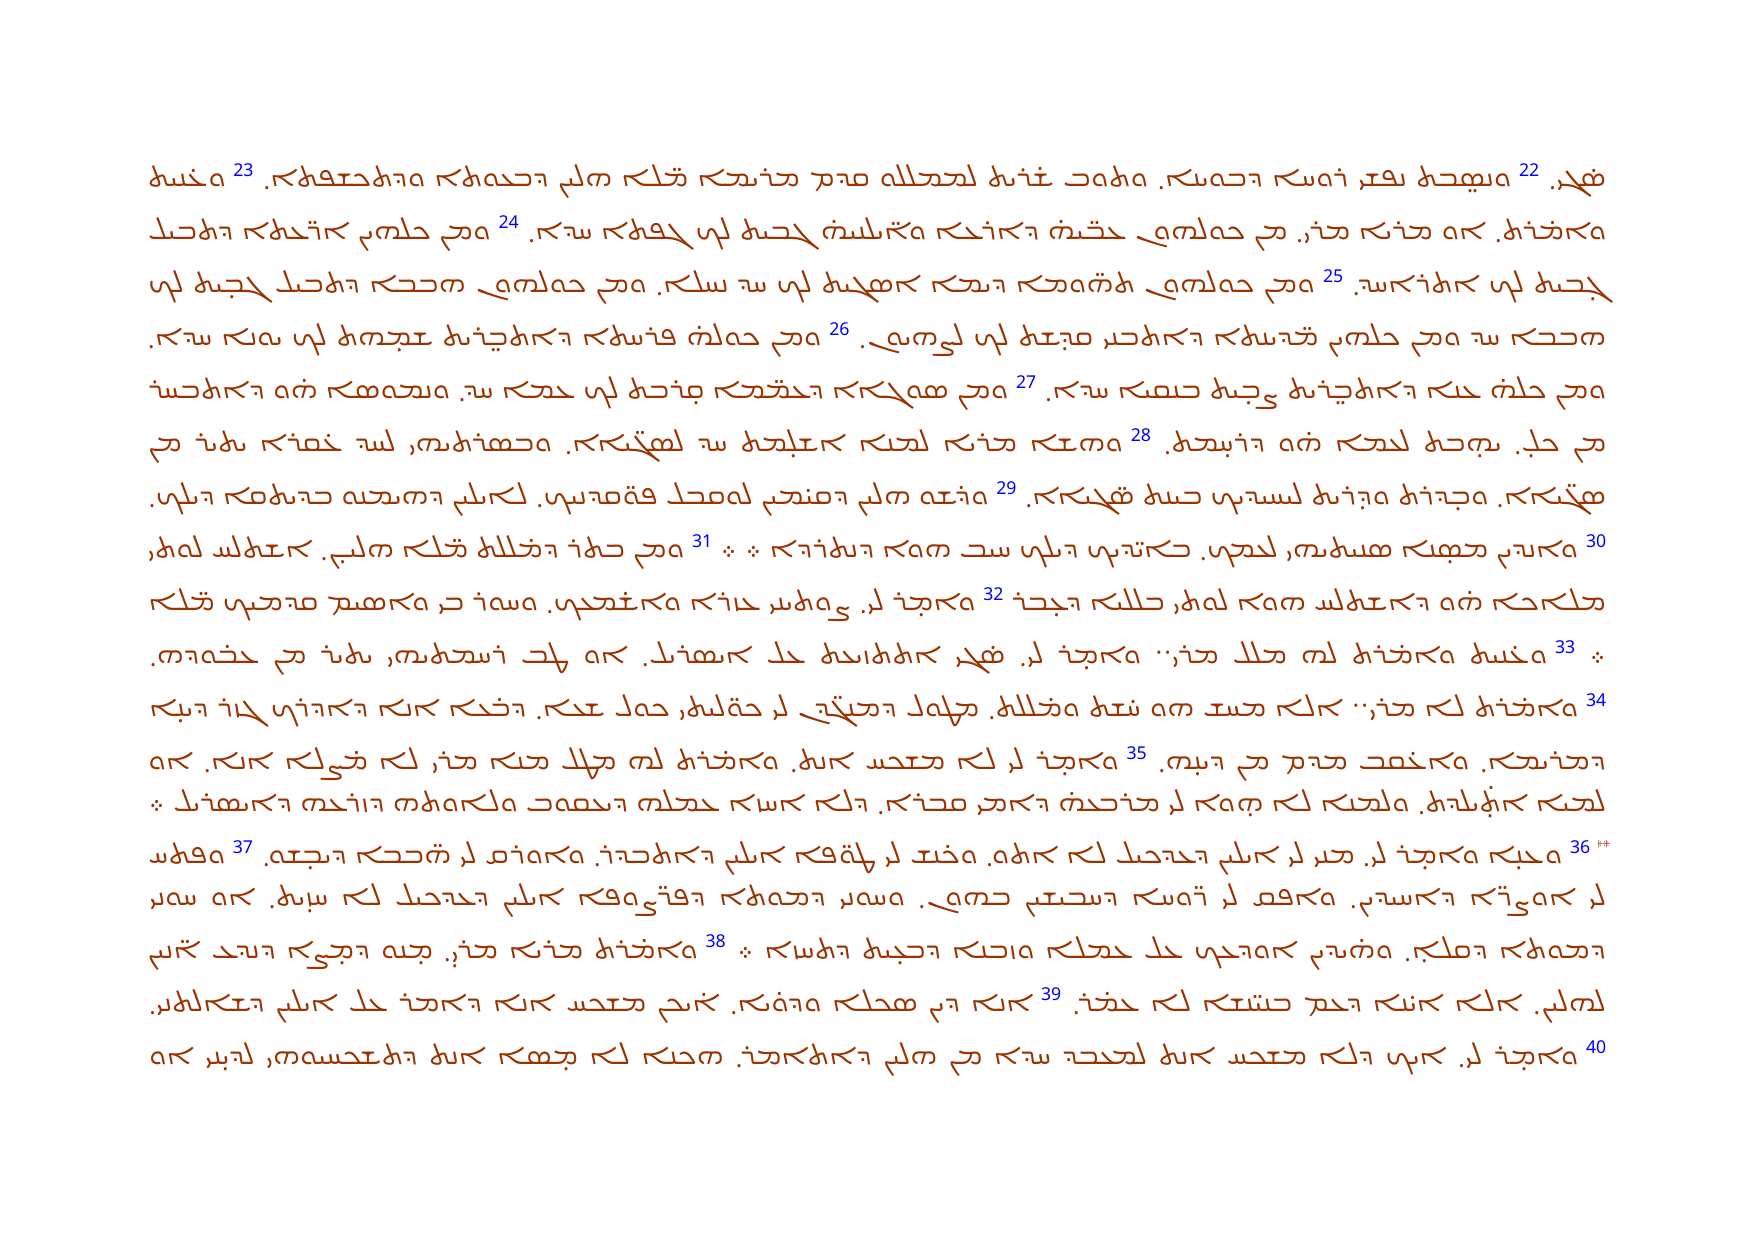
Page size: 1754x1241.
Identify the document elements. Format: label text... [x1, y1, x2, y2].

text 1 ܥܠ ܐܬܘ̈ܬܐ ܕܝܢ̣܂ ܗܐ ܝܘܡ̈ܬܐ ܐܬ̇ܝܢ܂ ܘܢܬܬܚܕܘܢ ܥ̇ܡܘܖ̈ܘܗܝ ܕܥܠܡܐ ܒܬܘܗܬܐ ܣܓܝܐܬܐ܂ ܘܬܬܟܣܐ ܡܢ̇ܬܐ ܕܫܪܪܐ܂ ܘܥܩܪܬܐ ܬܗܘܐ ܐܪܥܗ̇ ܕܗܝܡܢܘܬܐ܂ 2 ܘܢܣܓܐ ܥ̣ܘܠܐ ܘܫܪܝܚܘܬܐ̣܂ ܝܬܝܪ ܡܢ ܗܢܐ ܕܚ̣ܙܝܬ ܗܫܐ܂ ܘܝܬܝܪ ܡܢ ܗ̇ܘ ܕܫܡ̣ܥܬ ܡܢ ܩܕܝܡ܂ 3 ܘܬܗܘܐ ܕܠܐ ܩܝ̇ܡܐ܂ ܘܕܠܐ ܡܬܕܝܫܐ ܐܪܥܐ ܗܕܐ ܕܚ̣ܙܝܬ ܕܡܡܠܟܐ ܗܫܐ܂ ܘܢܚܙܘܢܗ̇ ܠܐܪܥܐ ܗܕܐ ܟܕ ܚܪܒܐ܂ 4 ܐܢ ܕܝܢ ܢܬܠ ܠܟ ܡܪܝܡܐ ܚ̇ܙܝܐ̣܂ ܚ̇ܙܐ ܐܢܬ ܠܗ̇ܝ ܕܒܬܪ ܬܠܝܬܝܬܐ ܕܡܫܬܓܫܐ܂ ܘܢܬܚܙܐ ܡܢ ܫܠܝܐ ܫܡ̣ܫܐ ܒܠܠܝܐ܂ ܘܣܗܪܐ ܒܐܝܡܡܐ܂ 5 ܘܩܝܣܐ ܢ̇ܛܦ ܕܡܐ܂ ܘܟܐܦܐ ܬܬܠ ܩܠܗ̇܂ ܘܥܡ̈ܡܐ ܢܬܙܝܥܘܢ܂ ܘܐܐܖ̈ ܢܬܚܠܦܘܢ܂ 6 ܘܢܡܠܟ ܗܘ ܕܠܐ ܣܒ̇ܪܝܢ ܥܠܘܗܝ ܣܓܝܐ̈ܐ܂ ܘܦܪܚܬܐ ܬܫܢܐ܂ 7 ܘܝܡܐ ܕܣܕܘܡ ܢܥܒܕ ܢܘ̈ܢܐ ܣܓ̈ܝܐܐ܂ ܘܢܬܠ ܩܠܗ ܒܠܠܝܐ ܗ̇ܘ ܕܠܐ ܝܕ̇ܥܝܢ ܠܗ ܣ̈ܓܝܐܐ܂ ܘܟܠܗܘܢ ܢܫܡܥܘܢܗ̇܂ 8 ܘܦܚ̈ܬܐ ܢܬܥܒܕܘܢ ܒܕܘ̈ܟܝܬܐ ܣܓܝܐ̈ܬܐ܂ ܘܬܟܝܒܐܝܬ ܢܘܪܐ ܬܗܘܐ ܡܫܬܕܪܐ܂ ܘܚܝ̈ܘܬܐ ܕܕܒܪܐ ܢܫ̈ܢܝܢ ܡܢ ܐܬܪܗܝܢ܂ ܘܐܬ̈ܘܬܐ ܡܢ ܢܫ̈ܐ ܢܬܚ̈ܢܝܢ܂ ܢܬܝܠܕܘܢ ܓܝܪ ܥܘ̣̈ܠܐ ܟܕ ܠܐ ܡܫܡܠܝܢ܂ 9 ܘܒܡ̈ܝܐ ܚ̈ܠܝܐ ܢܫܬܟܚܘܢ ܡܠܝܚܐ܂ ܘܖ̈ܚ̇ܡܐ ܥܠ ܖ̈ܚܡ̇ܝܗܘܢ ܡܢ ܫܠܝܐ ܢܥܒܕܘܢ ܩܪܒܐ܂ ܘܬܬܟܣܐ ܗܝ̇ܕܝܢ ܚܟܡܬܐ܂ ܘܣܟܘܠܬܢܘܬܐ ܬܐܙܠ ܠܗ̇ ܠܐܘܨܖ̈ܝܗ̇ 10 ܠܘܬ ܣܓܝܐ̈ܐ ܘܠܐ ܬܫܬܟܚ܂ ܘܢܣܓܐ ܛܠܘܡܝܐ ܘܫܪܝܚܘܬܐ ܥܠ ܐܪܥܐ܂ 11 ܘܢܫܐ̇ܠ ܐܬܪܐ ܠܐ̇ܝܢܐ ܕܩܪܝܒ ܠܗ ܘܢܐܡܪ ܠܗ܂ ܕܠܡܐ ܥܒ̤ܪܬ ܥܠܝܟ ܙܕܝܩܘܬܐ܃ ܐܘ ܓܒܪܐ ܕܥ̇ܒܕ ܙܕܝܩܘܬܐ܂ ܘܗ̣ܘ ܕܝܢ ܐܬܪܐ ܢܟܦܘܪ܂ 12 ܘܢܗܘܐ ܒܗ̇ܘ ܙܒܢܐ܂ ܢܣܒܪܘܢ ܒ̇ܢܝ ܐܢܫܐ ܘܠܐ ܢܣܒܘܢ܂ ܘܢܠܐܘܢ ܘܠܐ ܢܫܟܚܘܢ܂ ܘܢܥܡܠܘܢ ܘܠܐ ܬܬܩܢ ܐܘܪܚܗܘܢ܂ 13 ܗܠܝܢ ܐܬܘ̈ܬܐ ܐܬܦܩܕ ܠܝ ܕܐܡ̇ܪ ܠܟ܂ ܘܐܢ ܕܝܢ ܬܨܠܐ ܬܘܒ ܘܬܒܥܐ ܐܝܟ ܕܗܫܐ܂ ܘܬܨܘܡ ܫܒܥܐ ܝܘܡ̈ܝܢ܂ ܫܡ̇ܥܬ ܕܪܘܪܒܢ ܡܢ ܗܠܝܢ܂ 14 ܘܐܬ̇ܬܥܝܪܬ܂ ܘܦܓܪܝ ܪܐ̇ܬ ܗܘܐ ܣ̇ܓܝ܂ ܘܢܦܫܝ ܠܐܝܐ ܗܘܬ ܐܝܟ ܕܬܦܘܩ܂ 15 ܘܐܚܕܢܝ ܡܠܐ̇ܟܐ ܗ̇ܘ ܕܡܡܠܠ ܒܝ܂ ܘܚܝܠܢܝ ܘܐܩܝܡܢܝ ܥܠ ܖ̈ܓܠܝ܀܀ ݊ 16 ܘܗ̣ܘܐ ܒܠܠܝܐ ܕܬܪܝܢ܂ ܘܐ̣ܬܐ ܠܘܬܝ ܦܣܠܛܐܝܠ ܪܝܫܗ ܕܥܡܐ܂ ܘܐܡ̣ܪ ܠܝ܂ ܐܝ̇ܟܐ ܗ̣ܘܝܬ܂ ܘܠܡܢܐ ܟܡܝܖ̈ܢ ܐ̈ܦܝܟ܂ 17 ܐܘ ܠܐ ܝܕ̇ܥ ܐܢܬ܂ ܕܐܢܬ ܗܘ ܕܐܬܗ̣ܝܡܢܬ ܥܠ ܐܝܣܪܝܠ ܒܐܬܪܐ ܕܫܒܝܬܗܘܢ܂ 18 ܩܘܡ ܗܟܝܠ ܘܐܟܘܠ ܠܚܡܐ ܩܠܝܠ܂ ܕܠܐ ܬܫܒܘܩ ܐܢܘܢ ܐܝܟ ܪܥ̇ܝܐ ܠܡܪ ܥܝܬܗ ܒܐܝ̣ܕܐ ܕܕܐ̈ܒܐ ܚ̈ܒܠܐ܂ 19 ܘܐܢܐ ܐܡ̇ܪܬ ܠܗ܂ ܙܠ ܠܟ ܡܢܝ ܘܠܐ ܬܬܩܪܒ ܨܐܕܝ ܥܕܡܐ ܠܫܒܥܐ ܝܘܡ̈ܝܢ ܘܗܝ̇ܕܝܢ ܬܐܬܐ ܠܘܬܝ ܘܐܫܡ̇ܥܟ ܡ̈ܠܐ܂ ܘܟܕ ܐܡ̇ܪܬ ܠܗ ܐܙ̣ܠ ܠܗ ܡܢ ܠܘܬܝ ܀ ܨܠܘܬܐ ܕܥܙܪܐ܂ 20 ܘܐܢܐ ܨܡ̇ܬ ܫܒܥܐ ܝܘܡ̈ܝܢ܂ ܟܕ ܡܬܬܢܚ ܗ̇ܘܝܬ ܘܒܟ̇ܐ̣ ܐܝܟ ܕܦܩܕܢܝ ܪܡܐܝܠ ܡܠܐܟܐ܂ 21 ܘܗ̣ܘܐ ܡܢ ܒܬܪ ܫܒܥܐ ܝܘ̈ܡܝܢ܂ ܘܗܐ ܬܘܒ ܡܚ̈ܫܒܬܗ ܕܠܒܝ ܐ̈ܠܨܢ ܗ̈ܘܝ ܠܝ ܣ̇ܓܝ܂ 22 ܘܢܣ̤ܒܬ ܢܦܫܝ ܪܘܚܐ ܕܒܘܝܢܐ܂ ܘܬܘܒ ܫ̇ܪܝܬ ܠܡܡܠܠܘ ܩܕܡ ܡܪܝܡܐ ܡ̈ܠܐ ܗܠܝܢ ܕܒܥܘܬܐ ܘܕܬܟܫܦܬܐ܂ 23 ܘܥ̇ܢܝܬ ܘܐܡ̇ܪܬ܂ ܐܘ ܡܪܝܐ ܡܪܝ܂ ܡܢ ܟܘܠܗܘܢ ܥܒ̈ܝܗ̇ ܕܐܪܥܐ ܘܐ̈ܝܠܢܝܗ̇ ܓܒܝܬ ܠܟ ܓܦܬܐ ܚܕܐ܂ 24 ܘܡܢ ܟܠܗܝܢ ܐܖ̈ܥܬܐ ܕܬܒܝܠ ܓ̣ܒܝܬ ܠܟ ܐܬܪܐܚܕ܂ 25 ܘܡܢ ܟܘܠܗܘܢ ܬܗ̈ܘܡܐ ܕܝܡܐ ܐܣܓܝܬ ܠܟ ܚܕ ܢܚܠܐ܂ ܘܡܢ ܟܘܠܗܘܢ ܗܒܒܐ ܕܬܒܝܠ ܓܒ̣ܝܬ ܠܟ ܗܒܒܐ ܚܕ ܘܡܢ ܟܠܗܝܢ ܡ̈ܕܝܢܬܐ ܕܐܬܒܢܝ ܩܕ̣ܫܬ ܠܟ ܠܨܗܝܘܢ܂ 26 ܘܡܢ ܟܘܠܗ̇ ܦܪܚܬܐ ܕܐܬܒ̤ܪܝܬ ܫܡ̣ܗܬ ܠܟ ܝܘܢܐ ܚܕܐ܂ ܘܡܢ ܟܠܗ̇ ܥܢܐ ܕܐܬܒ̤ܪܝܬ ܨܒ̣ܝܬ ܒܢܩܝܐ ܚܕܐ܂ 27 ܘܡܢ ܣܘܓܐܐ ܕܥܡ̈ܡܐ ܩ̣ܪܒܬ ܠܟ ܥܡܐ ܚܕ܂ ܘܢܡܘܣܐ ܗ̇ܘ ܕܐܬܒܚܪ ܡܢ ܟܠ̣܂ ܝܗ̣ܒܬ ܠܥܡܐ ܗ̇ܘ ܕܪܚ̣ܡܬ܂ 28 ܘܗܫܐ ܡܪܝܐ ܠܡܢܐ ܐܫܠ̣ܡܬ ܚܕ ܠܣܓ̈ܝܐܐ܂ ܘܒܣܪܬܝܗܝ ܠܚܕ ܥ̇ܩܪܐ ܝܬܝܪ ܡܢ ܣܓ̈ܝܐܐ܂ ܘܒ̣ܕܪܬ ܘܕ̣ܪܝܬ ܠܝܚܝܕܝܟ ܒܝܢܬ ܣ̈ܓܝܐܐ܂ 29 ܘܕ̇ܫܘ ܗܠܝܢ ܕܩܝ̇ܡܝܢ ܠܘܩܒܠ ܦܘ̈ܩܕܢܝܟ܂ ܠܐܝܠܝܢ ܕܗܝܡܢܘ ܒܕܝܬܩܐ ܕܝܠܟ܂ 30 ܘܐܢܕܝܢ ܡܣ̣ܢܐ ܣܢܝܬܝܗܝ ܠܥܡܟ܂ ܒܐܝ̈ܕܝܟ ܕܝܠܟ ܚܝܒ ܗܘܐ ܕܢܬܪܕܐ ܀ ܀ 31 ܘܡܢ ܒܬܪ ܕܡ̇ܠܠܬ ܡ̈ܠܐ ܗܠܝـ̣ܢ܂ ܐܫܬܠܚ ܠܘܬܝ ܡܠܐܟܐ ܗ̇ܘ ܕܐܫܬܠܚ ܗܘܐ ܠܘܬܝ ܒܠܠܝܐ ܕܥ̣ܒܪ 32 ܘܐܡ̣ܪ ܠܝ܂ ܨܘܬܝܢܝ ܥܙܪܐ ܘܐܫ̇ܡܥܟ܂ ܘܚܘܪ ܒܝ ܘܐܣܝܡ ܩܕܡܝܟ ܡ̈ܠܐ ܀ 33 ܘܥ̇ܢܝܬ ܘܐܡ̇ܪܬ ܠܗ ܡܠܠ ܡܪܝ܁܁ ܘܐܡ̣ܪ ܠܝ܂ ܣ̇ܓܝ ܐܬܬܙܝܥܬ ܥܠ ܐܝܣܪܝܠ܂ ܐܘ ܛܒ ܪܚܡܬܝܗܝ ܝܬܝܪ ܡܢ ܥܒ̇ܘܕܗ܂ 34 ܘܐܡ̇ܪܬ ܠܐ ܡܪܝ܁܁ ܐܠܐ ܡܚܫ ܗܘ ܚ̇ܫܬ ܘܡ̇ܠܠܬ܂ ܡܛܘܠ ܕܡܢܓ̈ܕܢ ܠܝ ܟܘ̈ܠܝܬܝ ܟܘܠ ܫܥܐ܂ ܕܒ̇ܥܐ ܐܢܐ ܕܐܕܪܟ ܓܙܪ ܕܝܢ̣ܐ ܕܡܪܝܡܐ܂ ܘܐܥ̇ܩܒ ܡܕܡ ܡܢ ܕܝܢ̣ܗ܂ 35 ܘܐܡ̣ܪ ܠܝ ܠܐ ܡܫܟܚ ܐܢܬ܂ ܘܐܡ̇ܪܬ ܠܗ ܡܛܠ ܡܢܐ ܡܪܝ ܠܐ ܡ̇ܨܠܐ ܐܢܐ܂ ܐܘ ܠܡܝܐ ܐܬ̣̇ܝܠܕܬ܂ ܘܠܡܢܐ ܠܐ ܗ̣ܘܐ ܠܝ ܡܪܒܥܗ̇ ܕܐܡܝ ܩܒܪܐ܂ ܕܠܐ ܐܚܙܐ ܥܡܠܗ ܕܝܥܩܘܒ ܘܠܐܘܬܗ ܕܙܪܥܗ ܕܐܝܣܪܝܠ ܀ ݊ ݊ 36 ܘܥܢ̣ܐ ܘܐܡ̣ܪ ܠܝ܂ ܡܢܝ ܠܝ ܐܝܠܝܢ ܕܥܕܟܝܠ ܠܐ ܐܬܘ܂ ܘܟ̇ܢܫ ܠܝ ܛܘ̈ܦܐ ܐܝܠܝܢ ܕܐܬܒܕܪ܂ ܘܐܘܪܩ ܠܝ ܗ̈ܒܒܐ ܕܝܒ̣ܫܘ܂ 37 ܘܦܬܚ ܠܝ ܐܘܨܖ̈ܐ ܕܐܚܝܕܝܢ܂ ܘܐܦܩ ܠܝ ܖ̈ܘܚܐ ܕܚܒܝܫܝܢ ܒܗܘܢ܂ ܘܚܘܢܝ ܕܡܘܬܐ ܕܦܖ̈ܨܘܦܐ ܐܝܠܝܢ ܕܥܕܟܝܠ ܠܐ ܚܙ̣ܝܬ܂ ܐܘ ܚܘܢܝ ܕܡܘܬܐ ܕܩܠܐ̣܂ ܘܗ̇ܝܕܝܢ ܐܘܕܥܟ ܥܠ ܥܡܠܐ ܘܙܒܢܐ ܕܒܥ̣ܝܬ ܕܬܚܙܐ ܀ 38 ܘܐܡ̇ܪܬ ܡܪܝܐ ܡܪܝ̣܂ ܡ̣ܢܘ ܕܡ̣ܨܐ ܕܢܕܥ ܐ̈ܢܝܢ ܠܗܠܝܢ܂ ܐܠܐ ܐܝ̇ܢܐ ܕܥܡ ܒܢܝ̈ܢܫܐ ܠܐ ܥܡ̇ܪ܂ 39 ܐܢܐ ܕܝܢ ܣܟܠܐ ܘܕܘ̇ܝܐ܂ ܐ̇ܝܟܢ ܡܫܟܚ ܐܢܐ ܕܐܡܪ ܥܠ ܐܝܠܝܢ ܕܫܐܠܬܢܝ܂ 40 ܘܐܡ̣ܪ ܠܝ܂ ܐܝܟ ܕܠܐ ܡܫܟܚ ܐܢܬ ܠܡܥܒܕ ܚܕܐ ܡܢ ܗܠܝܢ ܕܐܬܐܡܪ܂ ܗܟܢܐ ܠܐ ܡ̣ܣܐ ܐܢܬ ܕܬܫܟܚܝܘܗܝ ܠܕܝ̣ܢܝ ܐܘ ܠܫܘܠܡܐ ܕܚܘܒܐ܂ ܐܝ̇ܢܐ ܕܠܥܡܝ ܐܫܬܘܕܝܬ 41 ܘܐܡܪܬ܂ ܐܠܐ ܡܪܝ ܗܐ ܐܫ̇ܬܘܕܝܬ ܠܐܝܠܝܢ ܕܒܫܘܠܡܐ ܐܢܘܢ܂ ܘܡܢܐ ܢܥܒܕܘܢ ܐܝܠܝܢ ܕܡܢ ܩܕܡܝܢ ܐܢܘܢ܂ ܐܘ ܚܝܢ ܐܘ ܐܝܠܝܢ ܕܡܢ ܒܬܪܢ܂ 42 ܘܥ̣ܢܐ ܘܐܡ̣ܪ ܠܝ܂ ܠܟܠܝܠܐ ܕܡܝܬܗ ܠܕܝ̣ܢܝ܂ ܐܝܟ ܕܠܐ ܐܝܬ ܠܐܚܖ̈ܝܐ ܫܘܘܚܖ̈ܐ̣܂ ܗܟܢܐ ܐܦܠܐ ܠܩܕܡ̈ܝܐ ܩܘܕܡܐ܂ 43 ܘܥܢܝ̇ܬ ܘܐܡ̇ܪܬ܂ ܕܠܡܐ ܓܝܪ ܠܐ ܡܫܟܚ ܗ̇ܘܝܬ ܠܡܥܒܕ ܠܐܝܠܝܢ ܕܗܘܘ ܘܠܐܝܠܝܢ ܕܐܝܬܝܗܘܢ܂ ܘܠܐܝܠܝܢ ܕܗ̇ܘܝܢ ܐܟܚܕܐ܂ ܕܒܥܓܠ ܕܝ̣ܝܟ ܬܘܕܥ܂ 44 ܘܥ̣ܢܐ ܘܐܡ̣ܪ ܠܝ܂ ܠܐ ܡܣܬܪܗܒܐ ܒ̣ܪܝܬܐ̣ ܝܬܝܪ ܡܢ ܒܪܘܝܗ̇܂ ܘܐܠܐ ܠܐ ܛ̇ܥܢ ܗܘܐ ܥܠܡܐ ܠܐܝܠܝܢ ܕܗ̈ܘܝܢ ܗ̈ܘܝ ܒܗ ܐܟܚܕܐ܂ 45 ܘܬܘܒ ܥܢ̇ܝܬ ܘܐܡ̇ܪܬ܂ ܘܐܝܟ̇ܢܐ ܐܡܪܬ ܠܥܒ̣ܕܟ܂ ܕܡܚܝܘ ܬܚ̇ܝܗ̇ ܠܒ̣ܪܝܬܐ܂ ܗ̇ܝ ܕܐܬ̤ܒܪܝܬ ܡܢܟ ܐܟܚܕܐ܂ ܐܢ ܗܟܝܠ ܡܚܐ ܚ̈ܝܝܢ ܐܟܚܕܐ܂ ܘܡܣܝܒܪܐ ܒܪ̣ܝܬܐ܂ ܡܫܟܚܐ ܗܘܬ̇ ܐܦ ܗܫܐ ܕܬܣܝܒܪ ܐܢܘܢ ܠܐܝܠܝܢ ܕܗ̇ܘܝܢ ܐܟܚܕܐ܂ 46 ܘܥܢ̣ܐ ܘܐ̣ܡܪ ܠܝ܂ ܫܐܠ ܠܡܪܒܥܐ ܕܐܢܬܬܐ ܘܐܡ̣ܪ ܠܗ܂ ܕܐܢ ܥܣܪܐ ܥ̇ܠܕ ܐܢܬ܂ ܠܡܢܐ ܒܙܒܢ ܙܒܢ ܝ̇ܠܕ ܐܢܬ ܠܗܘܢ܂ ܒܥܝ ܗܟܝܠ ܡܢܗ ܐܝܟ ܕܢܬܠ ܐܢܘܢ ܠܥܣܖ̈ܬܝܗܘܢ܂ 47 ܘܐܡ̇ܪܬ ܕܠܐ ܡܫܟܚ ܡܪܝ܂ ܐܠܐ ܐܢ ܒܙܒܢ ܙܒܢ܂ 48 ܘܐܡ̣ܪ ܠܝ܂ ܐܦ ܐܢܐ ܝܗܒܬܗ̇ ܠܐܪܥܐ ܡܪܒܥܐ ܠܐܝܠܝܢ ܕܐ̇ܬܝܢ ܥܠܝܗ̇ ܒܙܒܢ ܙܒܢ܂ 49 ܐ̇ܝܟܢܐ ܓܝܪ ܕܝܠܘܕܐ ܠܐ ܝ̇ܠܕ܂ ܐܦ ܠܐ ܗ̇ܝ ܕܣܐܒܬ ܬܘܒ܂ ܗܟܢܐ ܐܦ ܐܢܐ ܐܬܩ̇ܢܬ ܠܥܠܡܐ ܕܒ̇ܪܝܬ܂ 50 ܘܫܐܠܬܗ ܘܐܡ̇ܪܬ܂ ܡܢ ܗܫܐ ܕܝܗ̣ܒܬ ܠܝ ܐܘܪܚܐ ܐܡ̇ܠܠ ܩܕܡܝܟ܂ ܗ̣ܝ ܐܡܢ ܨܗܝܘܢ ܕܐܡ̣ܪܬ ܠܝ ܥܠܝܗ̇܂ ܐܝܢ ܡܪܝ ܥܠܝܡܬܐ ܗܝ ܥܕܟܝܠ̣ ܐܘ ܡܢ ܟܕܘ ܩܪܝܒܐ ܗܝ ܠܣܝܒܘܬܐ܂ 51 ܘܥ̣ܢܐ ܘܐܡ̣ܪ ܠܝ܂ ܫܐ̇ܠ ܠܗ̇ܝ ܕܝܠܕܐ ܘܬܐܡܪ ܠܟ܂ 52 ܐܡ̣ܪ ܠܗ̇܂ ܡܛܠ ܡܢܐ ܐܝܠܝܢ ܕܝـ̇ܠܕܐ ܐܢܬܝ ܗܫܐ ܕܡ̇ܝܢ ܠܩܕܡ̈ܝܐ܂ ܐܠܐ ܒܨܝܪܝܢ ܐܢܘܢ ܒܪܒܘܬܐ܂ 53 ܘܬܐܡܪ ܠܟ ܐܦ ܗ̣ܝ܂ ܕܐܚܖ̈ܢܐ ܐܢܘܢ ܐܝܠܝܢ ܕܒܚܝܠܐ ܕܥܠܝܡܘܬܐ ܐܬܝܠܕܘ܂ ܘܐܚܖ̈ܢܐ ܐܢܘܢ ܗܠܝܢ ܕܒܣܝܒܘܬܐ ܡܬܝܠܕܝ̇ܢ ܡܐ ܕܒܨ̇ܪ ܡܪܒܥܐ܂ 54 ܚܘܪ ܐܦ ܐܢܬ ܘܚܙܝ ܕܒܨܝܪܝܢ ܐܢܬܘܢ ܗܘ ܒܪܒܘܬܐ ܡܢ ܗ̇ܢܘܢ ܕܡܢ ܩܕܡܝܟܘܢ܂ 55 ܐܦ ܐܝܠܝܢ ܕܡܢ ܒܬܪܟܘܢ ܐܬ̇ܝܢ ܗܘ̇ܝܢ ܒܨܝܪ ܝܬܝܪ ܡܢܟܘܢ܂ ܡܛܠ ܕܡܢ ܟܕܘ ܣܐ̤ܒܬ ܠܗ̇ ܒ̣ܪܝܬܐ ܘܥܘܙܐ ܕܥܠܝܡܘܬܗ̇ ܥ̣ܒܪ ܠܗ܂ 56 ܘܥ̇ܢܝܬ ܘܐܡܪܬ܂ ܒܥ̇ܐ ܐܢܐ ܡܢܟ ܡܪܝ ܐܢ ܐܫܟܚ̇ܬ ܖ̈ܚ̣ܡܐ ܩܕܡܝܟ̣܂ ܐܘܕܥܝܗܝ ܠܥܒ̣ܕܟ ܕܒܝܕ ܡܢ̇ܘ ܦܩ̇ܕ ܐܢܬ ܒ̣ܪܝܬܟ܂ [148, 148, 1606, 1078]
